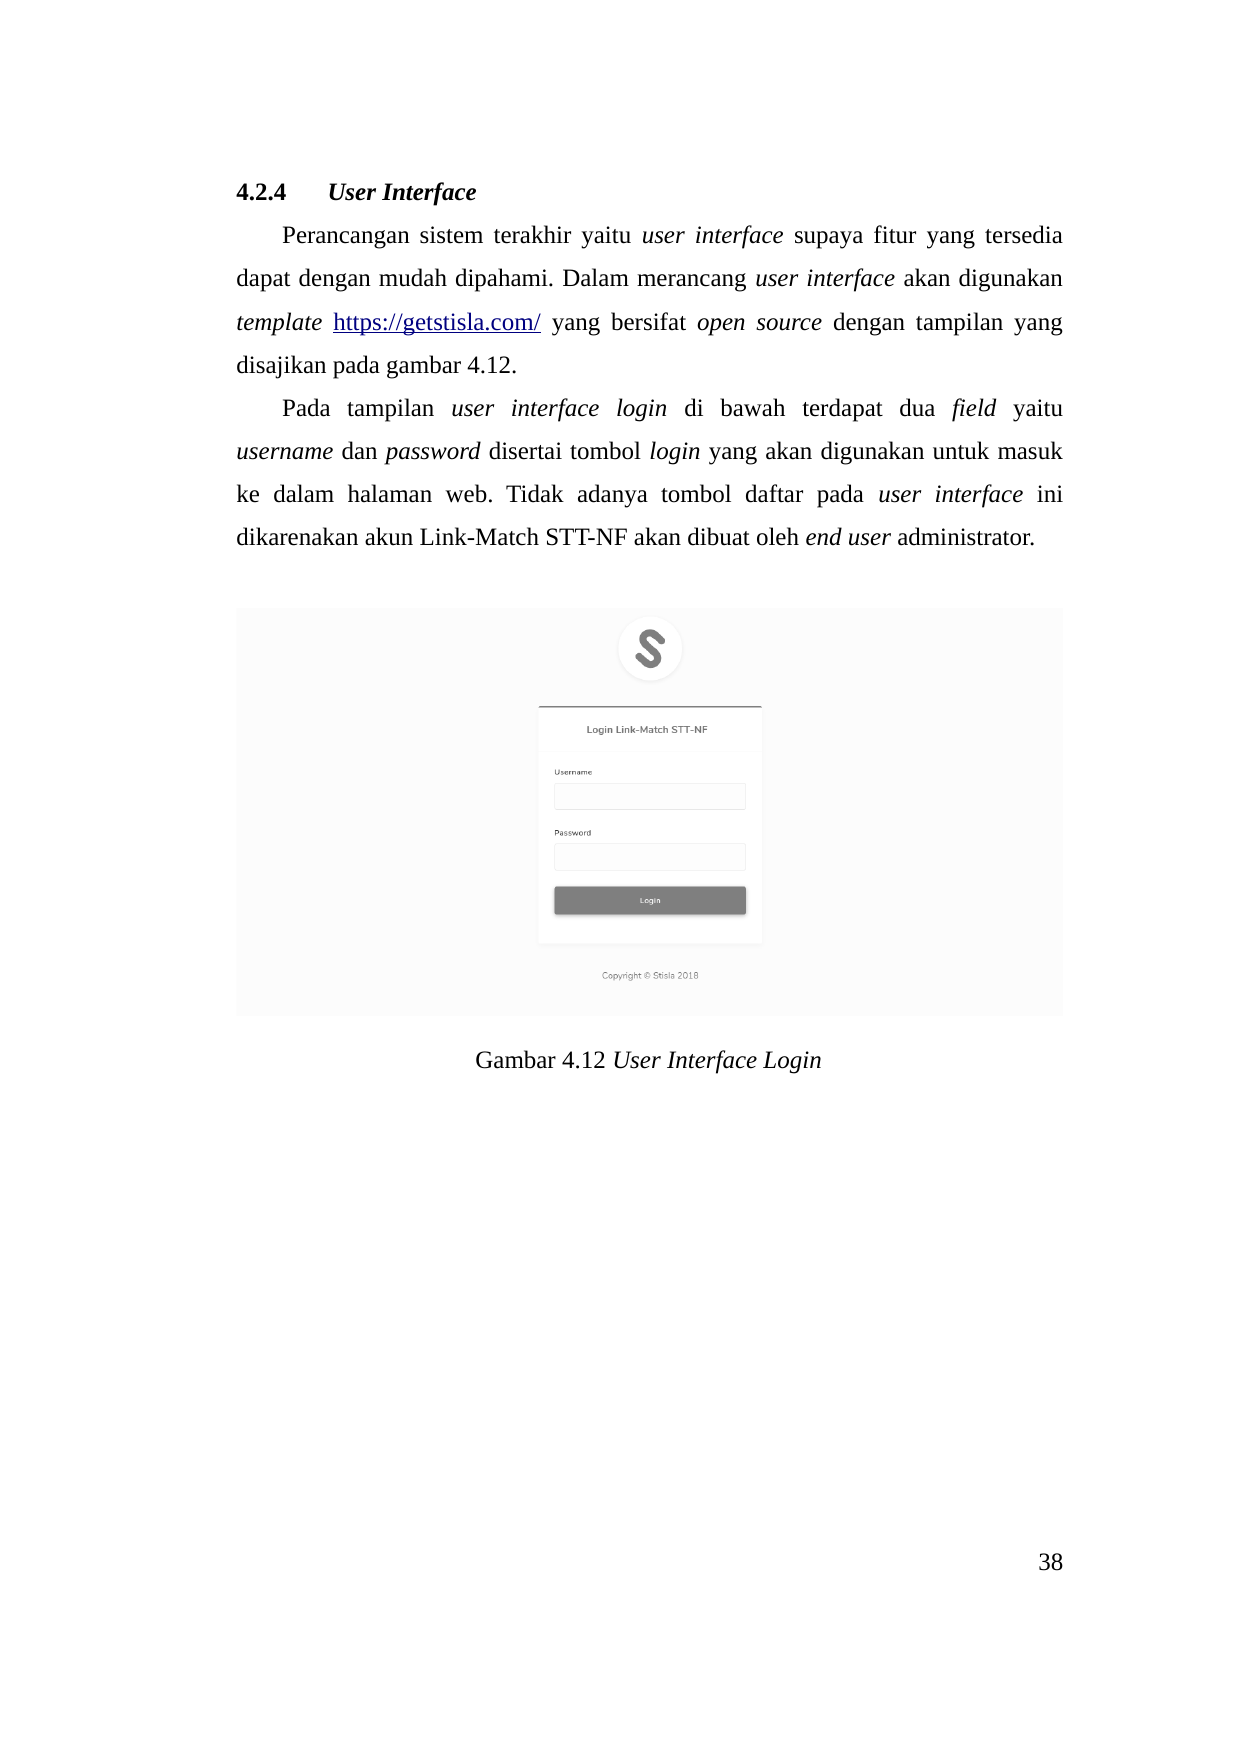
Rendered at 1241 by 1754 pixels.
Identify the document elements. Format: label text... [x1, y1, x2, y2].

text Perancangan sistem terakhir yaitu user interface supaya fitur yang tersedia dapat dengan mudah dipahami. Dalam merancang user interface akan digunakan template https://getstisla.com/ yang bersifat open source dengan tampilan yang disajikan pada gambar 4.12. [236, 220, 1063, 378]
picture [236, 608, 1063, 1016]
subtitle 4.2.4 User Interface [236, 177, 1063, 206]
text Gambar 4.12 User Interface Login [236, 1045, 1063, 1074]
text Pada tampilan user interface login di bawah terdapat dua field yaitu username dan password disertai tombol login yang akan digunakan untuk masuk ke dalam halaman web. Tidak adanya tombol daftar pada user interface ini dikarenakan akun Link-Match STT-NF akan dibuat oleh end user administrator. [236, 393, 1063, 551]
